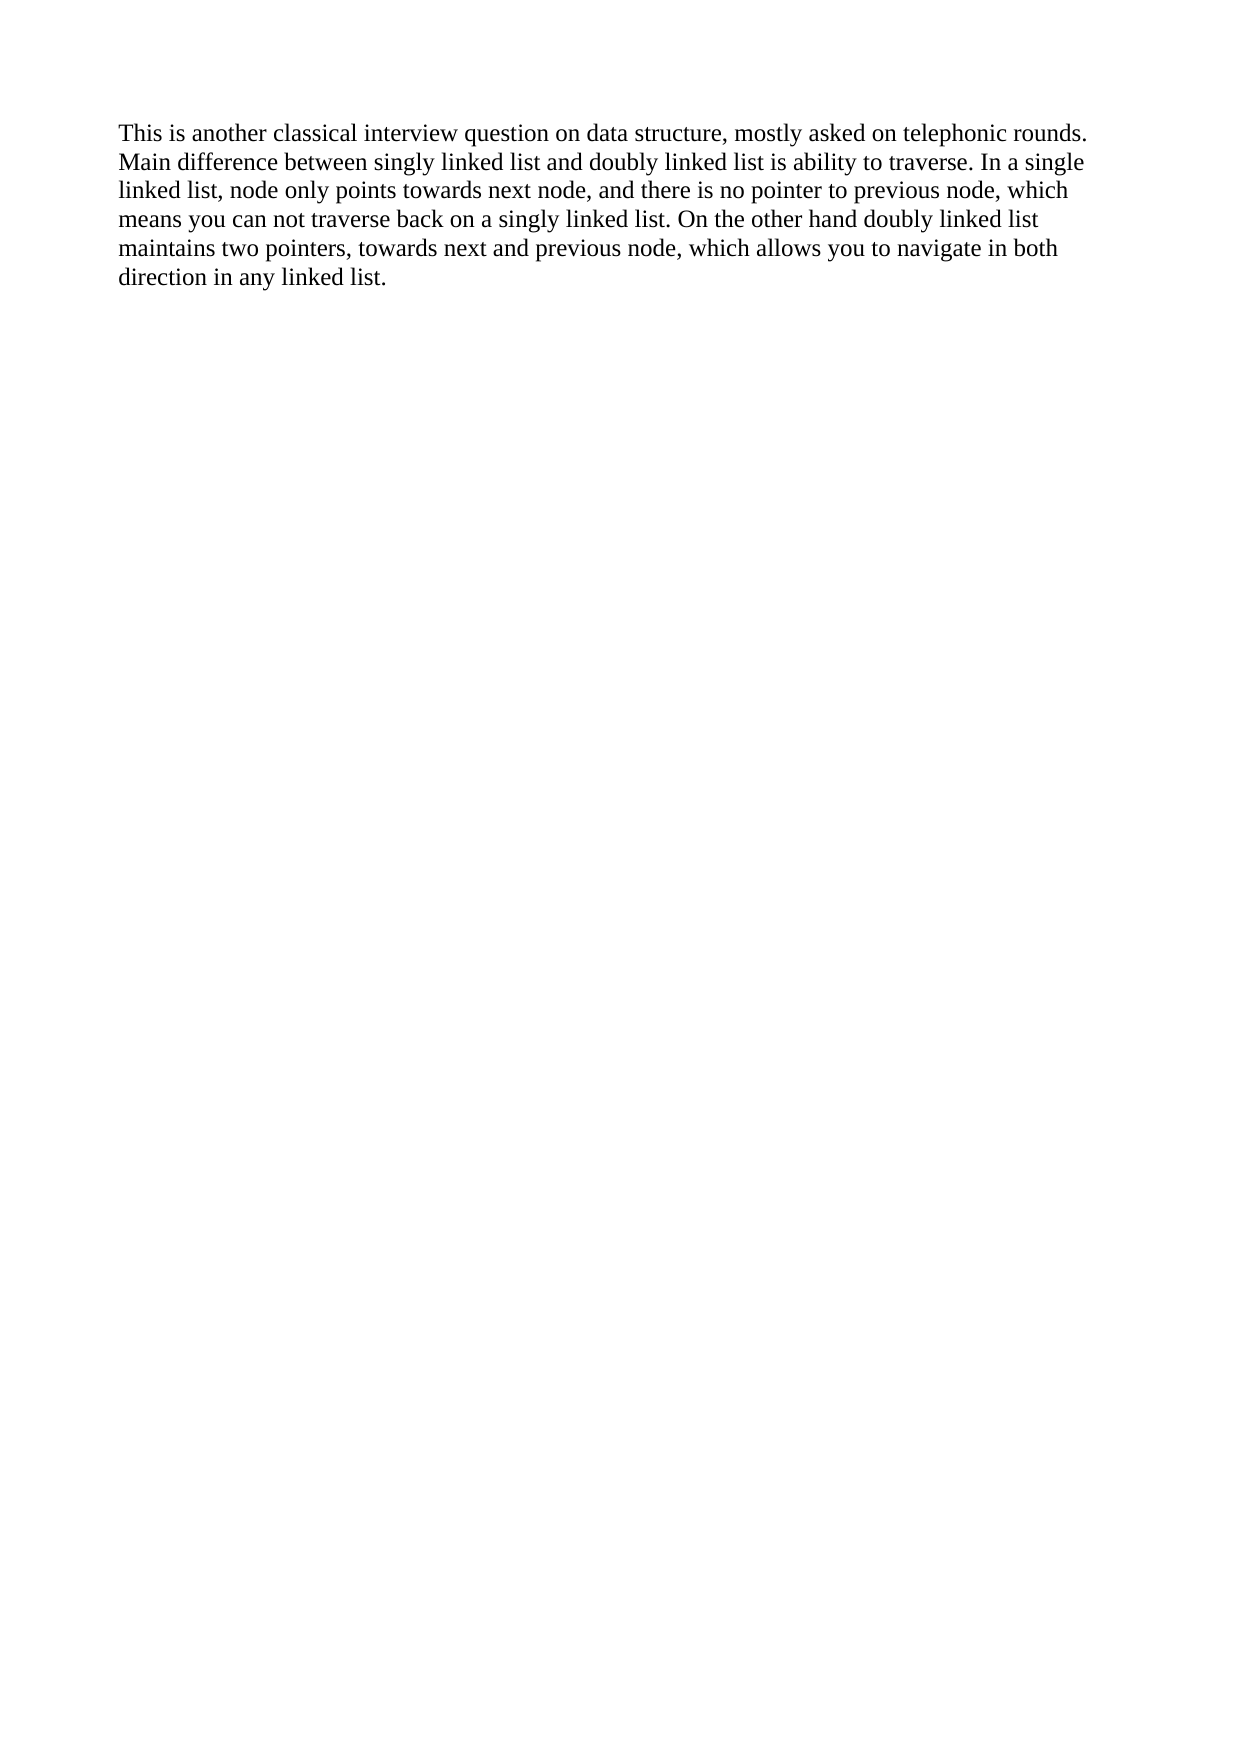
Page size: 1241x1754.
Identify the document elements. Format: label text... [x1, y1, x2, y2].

text This is another classical interview question on data structure, mostly asked on telephonic rounds. Main difference between singly linked list and doubly linked list is ability to traverse. In a single linked list, node only points towards next node, and there is no pointer to previous node, which means you can not traverse back on a singly linked list. On the other hand doubly linked list maintains two pointers, towards next and previous node, which allows you to navigate in both direction in any linked list. [118, 118, 1122, 291]
